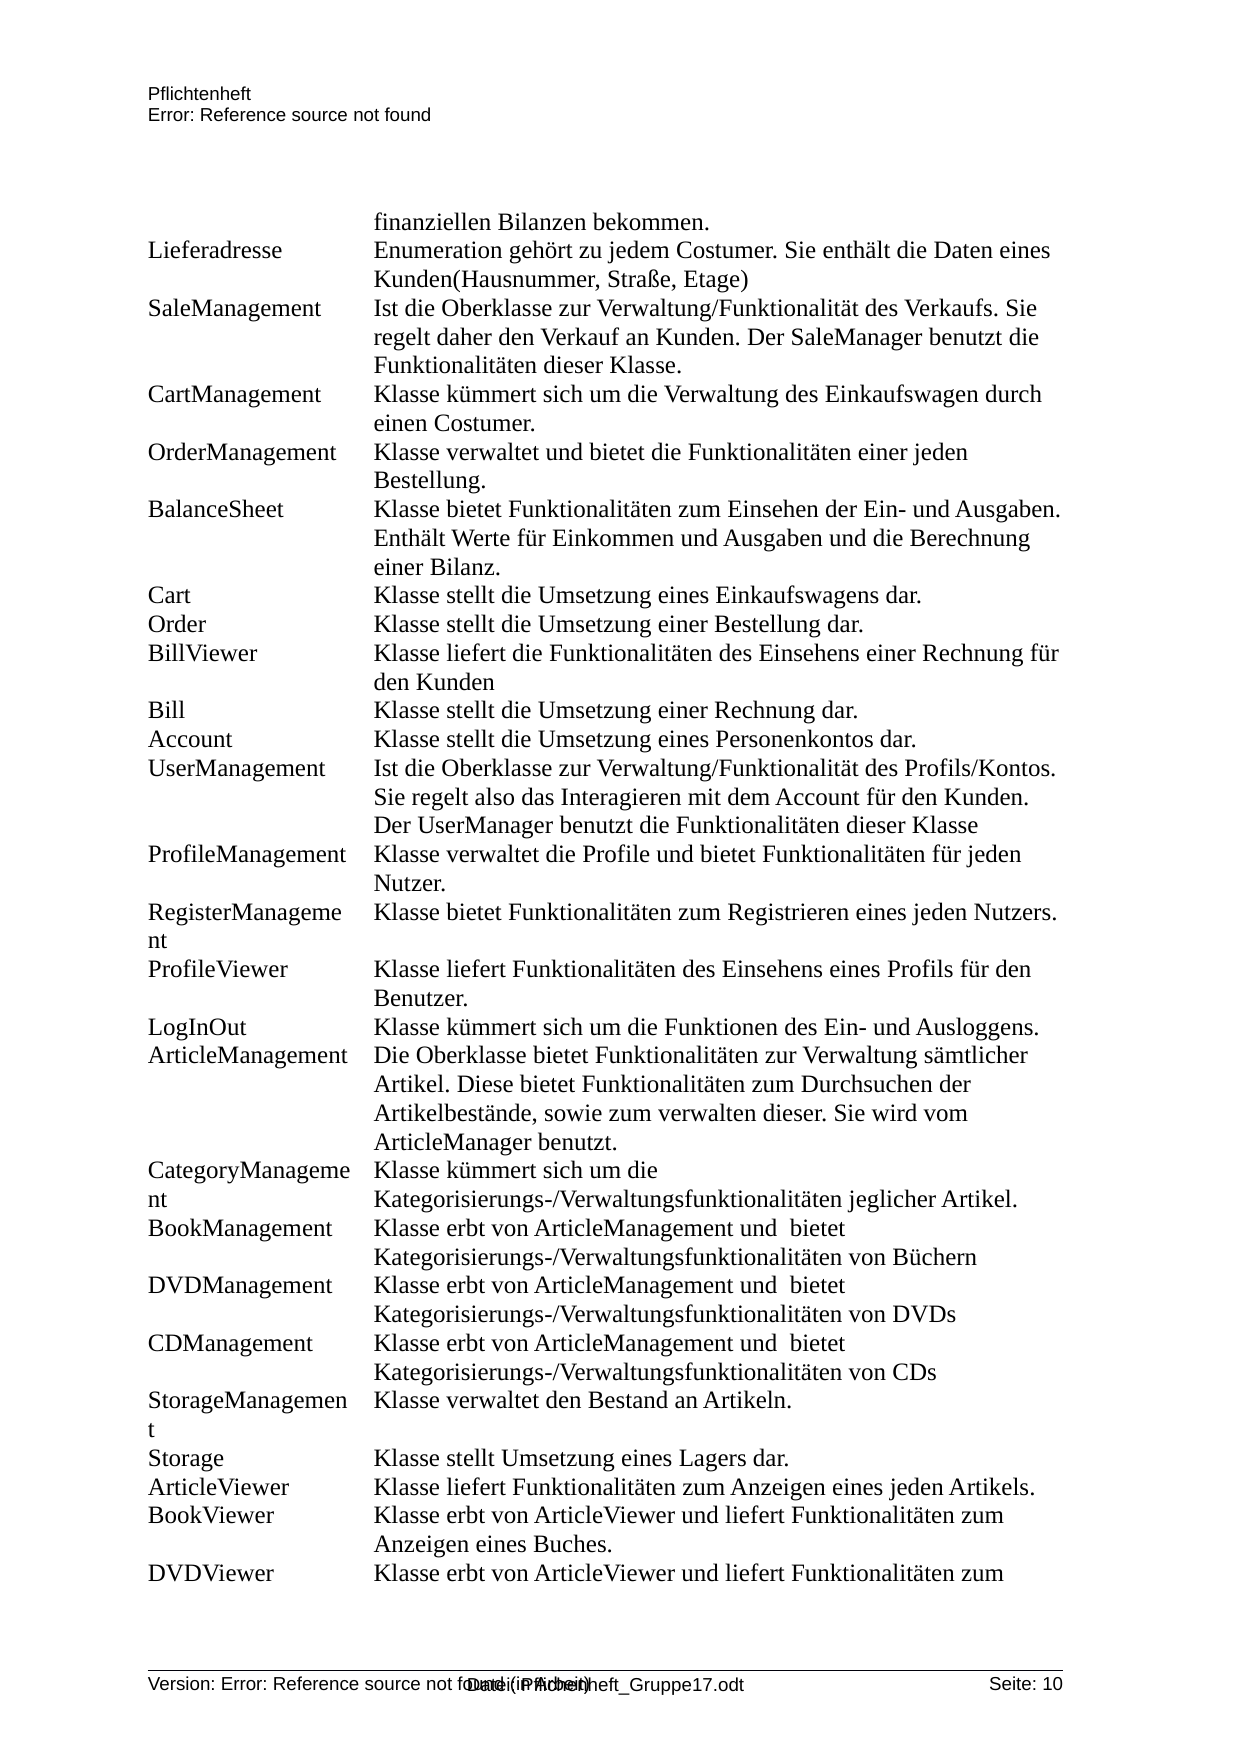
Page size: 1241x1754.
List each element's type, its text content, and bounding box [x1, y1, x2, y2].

table_cell Klasse stellt die Umsetzung eines Einkaufswagens dar. [362, 580, 1074, 609]
table_cell CategoryManagement [136, 1155, 362, 1213]
table_cell Klasse erbt von ArticleViewer und liefert Funktionalitäten zum [362, 1558, 1074, 1587]
table_cell Klasse erbt von ArticleViewer und liefert Funktionalitäten zum Anzeigen eines Buches. [362, 1500, 1074, 1558]
table_cell BookViewer [136, 1500, 362, 1558]
table_cell Klasse liefert die Funktionalitäten des Einsehens einer Rechnung für den Kunden [362, 638, 1074, 695]
table_cell ArticleViewer [136, 1472, 362, 1500]
table_cell Klasse stellt die Umsetzung einer Bestellung dar. [362, 609, 1074, 638]
table_cell BookManagement [136, 1213, 362, 1270]
table_cell Klasse erbt von ArticleManagement und bietet Kategorisierungs-/Verwaltungsfunktionalitäten von DVDs [362, 1270, 1074, 1328]
table_cell Lieferadresse [136, 235, 362, 293]
table_cell LogInOut [136, 1012, 362, 1040]
table_cell Storage [136, 1443, 362, 1472]
table_cell Ist die Oberklasse zur Verwaltung/Funktionalität des Profils/Kontos. Sie regelt also das Interagieren mit dem Account für den Kunden. Der UserManager benutzt die Funktionalitäten dieser Klasse [362, 753, 1074, 839]
table_cell Klasse verwaltet und bietet die Funktionalitäten einer jeden Bestellung. [362, 437, 1074, 494]
table_cell ProfileManagement [136, 839, 362, 897]
table_cell BillViewer [136, 638, 362, 695]
table_cell Cart [136, 580, 362, 609]
table_cell CartManagement [136, 379, 362, 437]
table_cell Klasse stellt die Umsetzung einer Rechnung dar. [362, 695, 1074, 724]
table_cell Klasse verwaltet den Bestand an Artikeln. [362, 1385, 1074, 1443]
table_cell Klasse bietet Funktionalitäten zum Einsehen der Ein- und Ausgaben. Enthält Werte für Einkommen und Ausgaben und die Berechnung einer Bilanz. [362, 494, 1074, 580]
table_cell Klasse stellt Umsetzung eines Lagers dar. [362, 1443, 1074, 1472]
table_cell Klasse liefert Funktionalitäten zum Anzeigen eines jeden Artikels. [362, 1472, 1074, 1500]
table_cell [136, 207, 362, 235]
table_cell DVDManagement [136, 1270, 362, 1328]
table_cell Bill [136, 695, 362, 724]
table_cell OrderManagement [136, 437, 362, 494]
table_cell SaleManagement [136, 293, 362, 379]
table_cell Die Oberklasse bietet Funktionalitäten zur Verwaltung sämtlicher Artikel. Diese bietet Funktionalitäten zum Durchsuchen der Artikelbestände, sowie zum verwalten dieser. Sie wird vom ArticleManager benutzt. [362, 1040, 1074, 1155]
table_cell UserManagement [136, 753, 362, 839]
table_cell ArticleManagement [136, 1040, 362, 1155]
table_cell CDManagement [136, 1328, 362, 1385]
table_cell Klasse kümmert sich um die Funktionen des Ein- und Ausloggens. [362, 1012, 1074, 1040]
table_cell DVDViewer [136, 1558, 362, 1587]
table_cell Klasse kümmert sich um die Verwaltung des Einkaufswagen durch einen Costumer. [362, 379, 1074, 437]
table_cell Klasse liefert Funktionalitäten des Einsehens eines Profils für den Benutzer. [362, 954, 1074, 1012]
table_cell Klasse verwaltet die Profile und bietet Funktionalitäten für jeden Nutzer. [362, 839, 1074, 897]
table_cell Klasse stellt die Umsetzung eines Personenkontos dar. [362, 724, 1074, 753]
table_cell Klasse bietet Funktionalitäten zum Registrieren eines jeden Nutzers. [362, 897, 1074, 954]
table_cell Klasse erbt von ArticleManagement und bietet Kategorisierungs-/Verwaltungsfunktionalitäten von CDs [362, 1328, 1074, 1385]
table_cell BalanceSheet [136, 494, 362, 580]
table_cell Order [136, 609, 362, 638]
table_cell Klasse erbt von ArticleManagement und bietet Kategorisierungs-/Verwaltungsfunktionalitäten von Büchern [362, 1213, 1074, 1270]
table_cell RegisterManagement [136, 897, 362, 954]
table_cell StorageManagement [136, 1385, 362, 1443]
table_cell Account [136, 724, 362, 753]
table_cell ProfileViewer [136, 954, 362, 1012]
table_cell finanziellen Bilanzen bekommen. [362, 207, 1074, 235]
table_cell Ist die Oberklasse zur Verwaltung/Funktionalität des Verkaufs. Sie regelt daher den Verkauf an Kunden. Der SaleManager benutzt die Funktionalitäten dieser Klasse. [362, 293, 1074, 379]
table_cell Klasse kümmert sich um die Kategorisierungs-/Verwaltungsfunktionalitäten jeglicher Artikel. [362, 1155, 1074, 1213]
table_cell Enumeration gehört zu jedem Costumer. Sie enthält die Daten eines Kunden(Hausnummer, Straße, Etage) [362, 235, 1074, 293]
